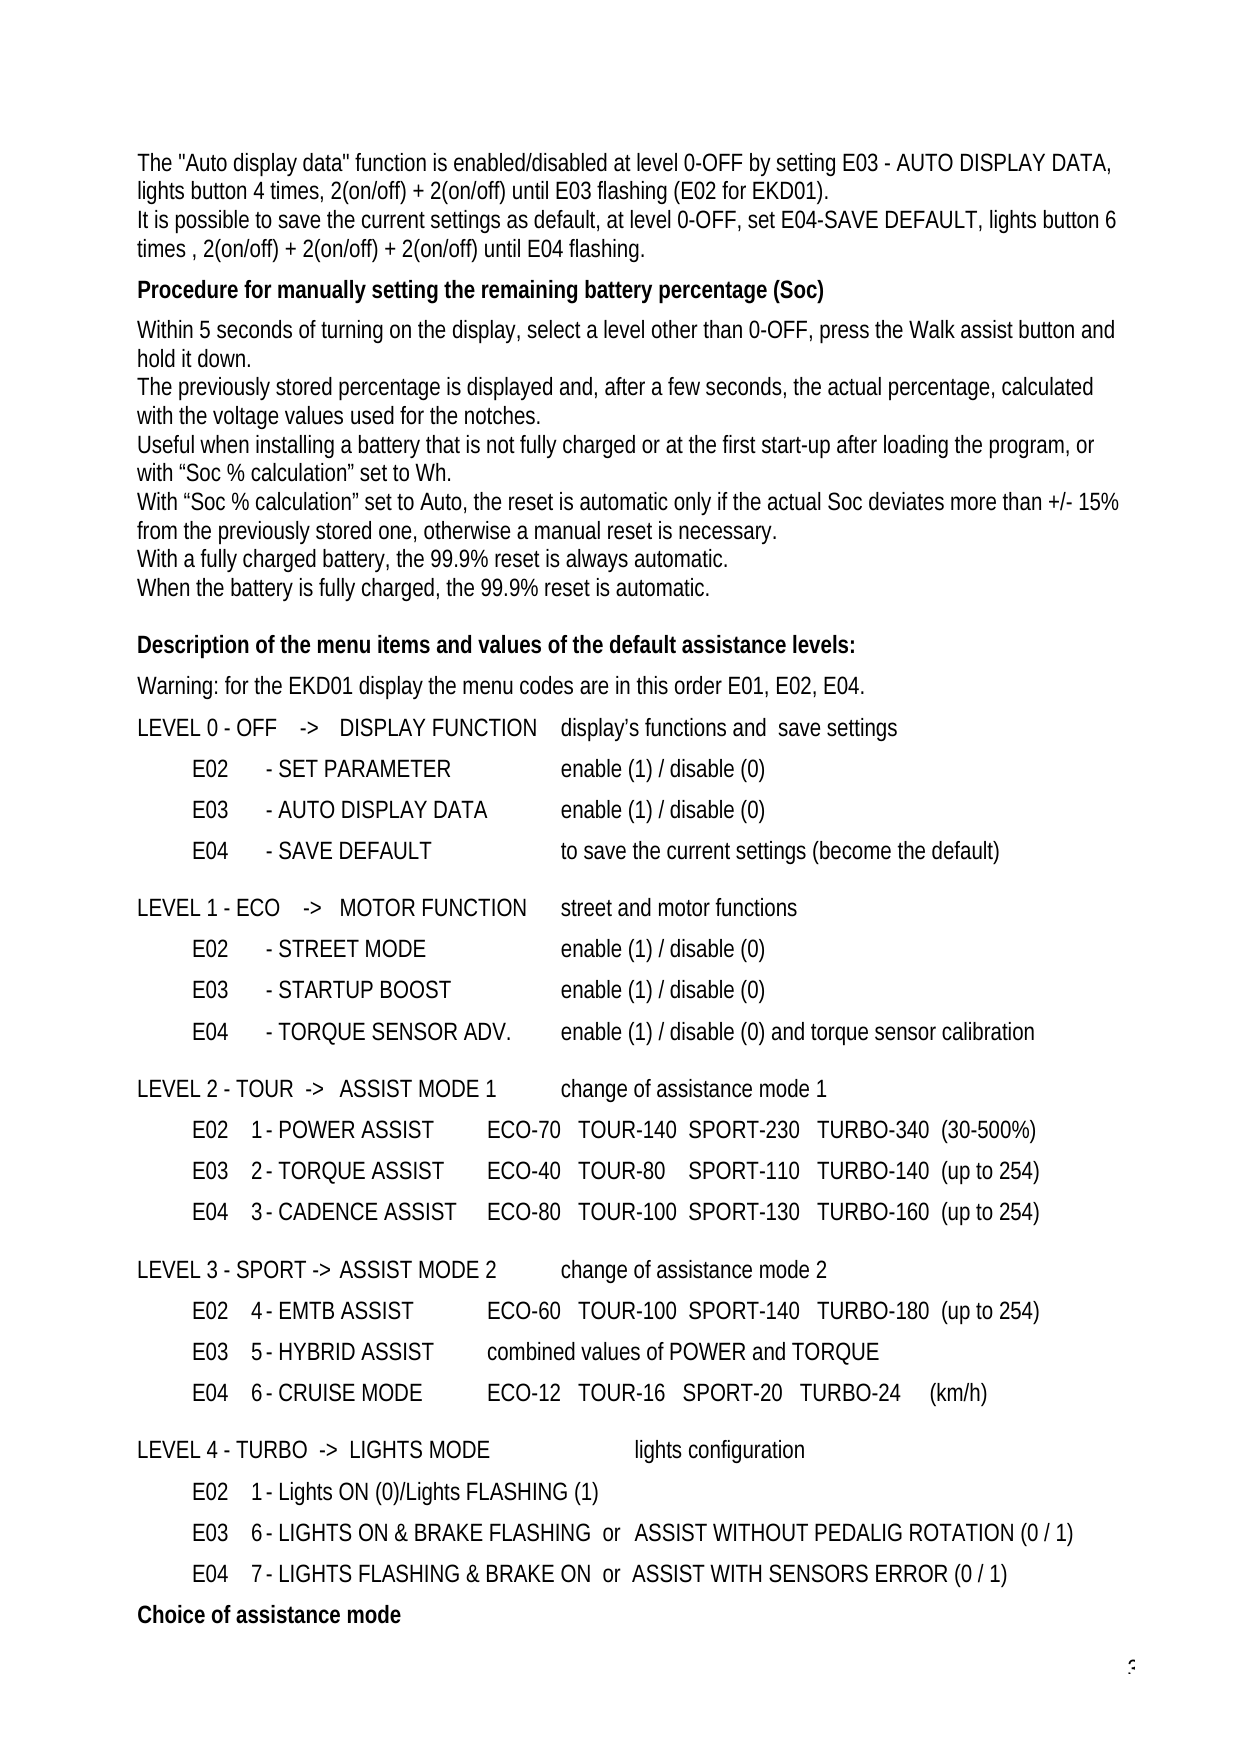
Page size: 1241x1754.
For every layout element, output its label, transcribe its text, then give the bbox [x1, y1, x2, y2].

text LEVEL 4 - TURBO -> LIGHTS MODE lights configuration [137, 1435, 1125, 1464]
text E02 1 - Lights ON (0)/Lights FLASHING (1) [137, 1477, 1125, 1505]
text E02 - SET PARAMETER enable (1) / disable (0) [137, 754, 1125, 782]
text E04 7 - LIGHTS FLASHING & BRAKE ON or ASSIST WITH SENSORS ERROR (0 / 1) [137, 1559, 1125, 1587]
text E03 5 - HYBRID ASSIST combined values of POWER and TORQUE [137, 1337, 1125, 1366]
text E04 - TORQUE SENSOR ADV. enable (1) / disable (0) and torque sensor calibration [137, 1017, 1125, 1045]
text Choice of assistance mode [137, 1600, 1125, 1629]
text E02 4 - EMTB ASSIST ECO-60 TOUR-100 SPORT-140 TURBO-180 (up to 254) [137, 1296, 1125, 1324]
text Warning: for the EKD01 display the menu codes are in this order E01, E02, E04. [137, 671, 1125, 700]
text Useful when installing a battery that is not fully charged or at the first start-up after loading the program, or with “Soc % calculation” set to Wh. [137, 430, 1125, 487]
text E02 1 - POWER ASSIST ECO-70 TOUR-140 SPORT-230 TURBO-340 (30-500%) [137, 1115, 1125, 1144]
text E02 - STREET MODE enable (1) / disable (0) [137, 934, 1125, 963]
text Description of the menu items and values of the default assistance levels: [137, 630, 1125, 659]
text E03 6 - LIGHTS ON & BRAKE FLASHING or ASSIST WITHOUT PEDALIG ROTATION (0 / 1) [137, 1518, 1125, 1546]
text With “Soc % calculation” set to Auto, the reset is automatic only if the actual Soc deviates more than +/- 15% from the previously stored one, otherwise a manual reset is necessary. [137, 487, 1125, 544]
text E03 2 - TORQUE ASSIST ECO-40 TOUR-80 SPORT-110 TURBO-140 (up to 254) [137, 1156, 1125, 1185]
text E03 - AUTO DISPLAY DATA enable (1) / disable (0) [137, 795, 1125, 823]
text E04 3 - CADENCE ASSIST ECO-80 TOUR-100 SPORT-130 TURBO-160 (up to 254) [137, 1197, 1125, 1226]
text LEVEL 0 - OFF -> DISPLAY FUNCTION display’s functions and save settings [137, 712, 1125, 741]
text LEVEL 1 - ECO -> MOTOR FUNCTION street and motor functions [137, 893, 1125, 922]
text LEVEL 3 - SPORT -> ASSIST MODE 2 change of assistance mode 2 [137, 1255, 1125, 1283]
text Procedure for manually setting the remaining battery percentage (Soc) [137, 275, 1125, 303]
text E03 - STARTUP BOOST enable (1) / disable (0) [137, 976, 1125, 1004]
text E04 - SAVE DEFAULT to save the current settings (become the default) [137, 836, 1125, 864]
text It is possible to save the current settings as default, at level 0-OFF, set E04-SAVE DEFAULT, lights button 6 times , 2(on/off) + 2(on/off) + 2(on/off) until E04 flashing. [137, 205, 1125, 262]
text E04 6 - CRUISE MODE ECO-12 TOUR-16 SPORT-20 TURBO-24 (km/h) [137, 1378, 1125, 1407]
text Within 5 seconds of turning on the display, select a level other than 0-OFF, press the Walk assist button and hold it down. [137, 315, 1125, 372]
text With a fully charged battery, the 99.9% reset is always automatic. [137, 544, 1125, 573]
text When the battery is fully charged, the 99.9% reset is automatic. [137, 573, 1125, 602]
text The "Auto display data" function is enabled/disabled at level 0-OFF by setting E03 - AUTO DISPLAY DATA, lights button 4 times, 2(on/off) + 2(on/off) until E03 flashing (E02 for EKD01). [137, 148, 1125, 205]
text LEVEL 2 - TOUR -> ASSIST MODE 1 change of assistance mode 1 [137, 1074, 1125, 1103]
text The previously stored percentage is displayed and, after a few seconds, the actual percentage, calculated with the voltage values ​​used for the notches. [137, 372, 1125, 430]
